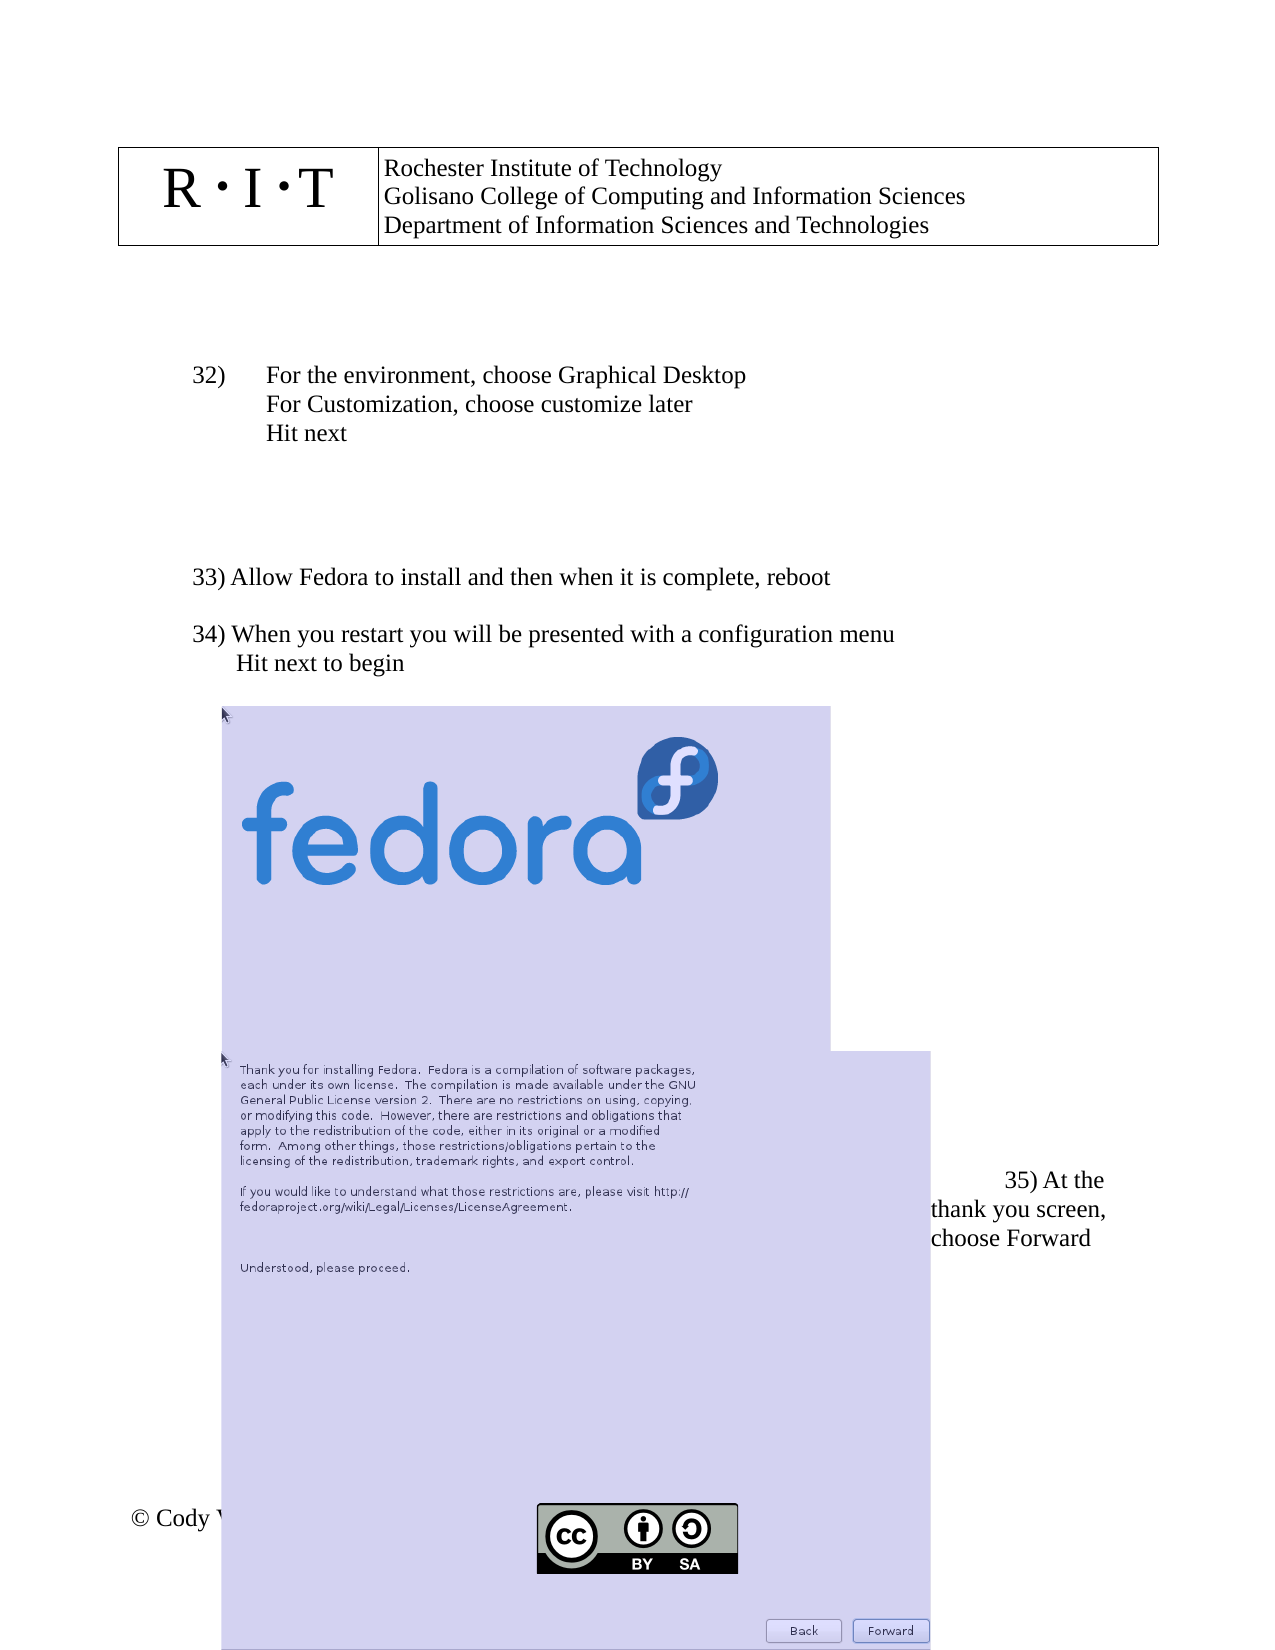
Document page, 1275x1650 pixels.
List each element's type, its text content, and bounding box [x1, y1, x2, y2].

text 32) For the environment, choose Graphical Desktop For Customization, choose customize later Hit next [118, 303, 1157, 504]
text 35) At the thank you screen, choose Forward [931, 1108, 1157, 1338]
text 33) Allow Fedora to install and then when it is complete, reboot 34) When you restart you will be presented with a configuration menu Hit next to begin [118, 562, 1157, 734]
text [118, 1108, 221, 1338]
picture [221, 706, 931, 1650]
